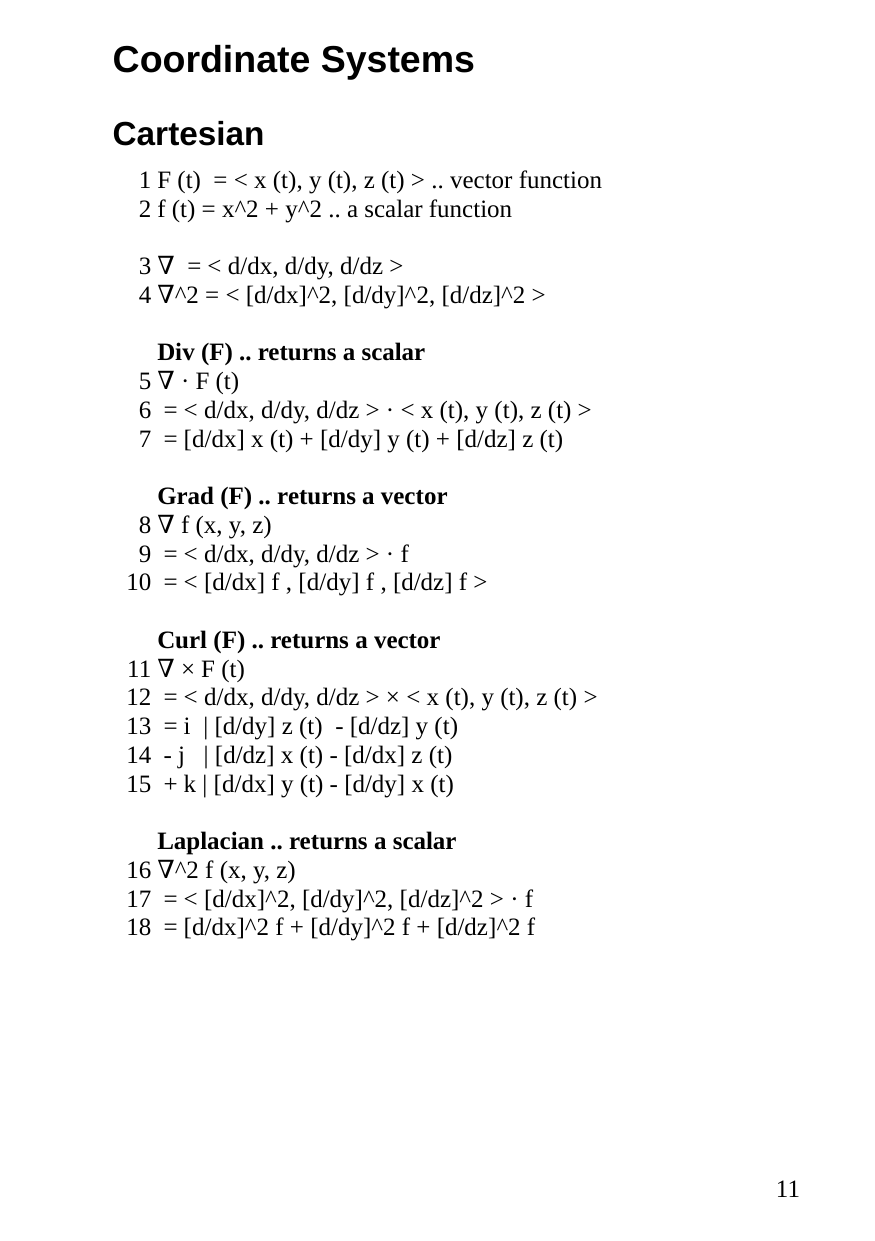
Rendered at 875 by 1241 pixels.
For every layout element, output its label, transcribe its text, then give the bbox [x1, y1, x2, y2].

table_cell [109, 309, 154, 337]
table_cell 16 [109, 855, 154, 884]
table_cell = < [d/dx]^2, [d/dy]^2, [d/dz]^2 > · f [154, 884, 793, 912]
table_cell = [d/dx] x (t) + [d/dy] y (t) + [d/dz] z (t) [154, 424, 793, 452]
table_cell [154, 941, 793, 970]
table_cell [109, 481, 154, 510]
table_cell 13 [109, 711, 154, 740]
table_cell 10 [109, 568, 154, 596]
table_cell = < d/dx, d/dy, d/dz > · f [154, 539, 793, 567]
table_cell 11 [109, 654, 154, 682]
table_cell = [d/dx]^2 f + [d/dy]^2 f + [d/dz]^2 f [154, 913, 793, 941]
table_cell [109, 338, 154, 366]
table_cell 7 [109, 424, 154, 452]
table_cell [154, 453, 793, 481]
table_cell 17 [109, 884, 154, 912]
table_header 1 [109, 165, 154, 194]
table_cell [154, 309, 793, 337]
table_cell [109, 826, 154, 855]
table_cell 3 [109, 251, 154, 280]
table_cell 12 [109, 683, 154, 711]
table_cell 5 [109, 366, 154, 395]
table_cell [154, 223, 793, 251]
table_cell + k | [d/dx] y (t) - [d/dy] x (t) [154, 769, 793, 797]
table_cell = i | [d/dy] z (t) - [d/dz] y (t) [154, 711, 793, 740]
table_cell 15 [109, 769, 154, 797]
table_cell 2 [109, 194, 154, 222]
table_cell ∇ · F (t) [154, 366, 793, 395]
table_header F (t) = < x (t), y (t), z (t) > .. vector function [154, 165, 793, 194]
table_cell ∇ f (x, y, z) [154, 510, 793, 539]
table_cell ∇^2 = < [d/dx]^2, [d/dy]^2, [d/dz]^2 > [154, 280, 793, 309]
table_cell 6 [109, 395, 154, 424]
table_cell 9 [109, 539, 154, 567]
table_cell f (t) = x^2 + y^2 .. a scalar function [154, 194, 793, 222]
table_cell = < [d/dx] f , [d/dy] f , [d/dz] f > [154, 568, 793, 596]
table_cell [109, 798, 154, 826]
table_cell [154, 596, 793, 625]
table_cell [109, 941, 154, 970]
table_cell [109, 453, 154, 481]
table_cell 18 [109, 913, 154, 941]
table_cell Div (F) .. returns a scalar [154, 338, 793, 366]
table_cell ∇ = < d/dx, d/dy, d/dz > [154, 251, 793, 280]
table_cell = < d/dx, d/dy, d/dz > · < x (t), y (t), z (t) > [154, 395, 793, 424]
table_cell - j | [d/dz] x (t) - [d/dx] z (t) [154, 740, 793, 769]
table_cell = < d/dx, d/dy, d/dz > × < x (t), y (t), z (t) > [154, 683, 793, 711]
table_cell [109, 625, 154, 654]
subtitle Coordinate Systems [112, 37, 799, 81]
table_cell ∇^2 f (x, y, z) [154, 855, 793, 884]
table_cell ∇ × F (t) [154, 654, 793, 682]
table_cell [154, 798, 793, 826]
subtitle Cartesian [112, 114, 799, 152]
table_cell 14 [109, 740, 154, 769]
table_cell 8 [109, 510, 154, 539]
table_cell Grad (F) .. returns a vector [154, 481, 793, 510]
table_cell 4 [109, 280, 154, 309]
table_cell [109, 596, 154, 625]
table_cell Curl (F) .. returns a vector [154, 625, 793, 654]
table_cell Laplacian .. returns a scalar [154, 826, 793, 855]
table_cell [109, 223, 154, 251]
